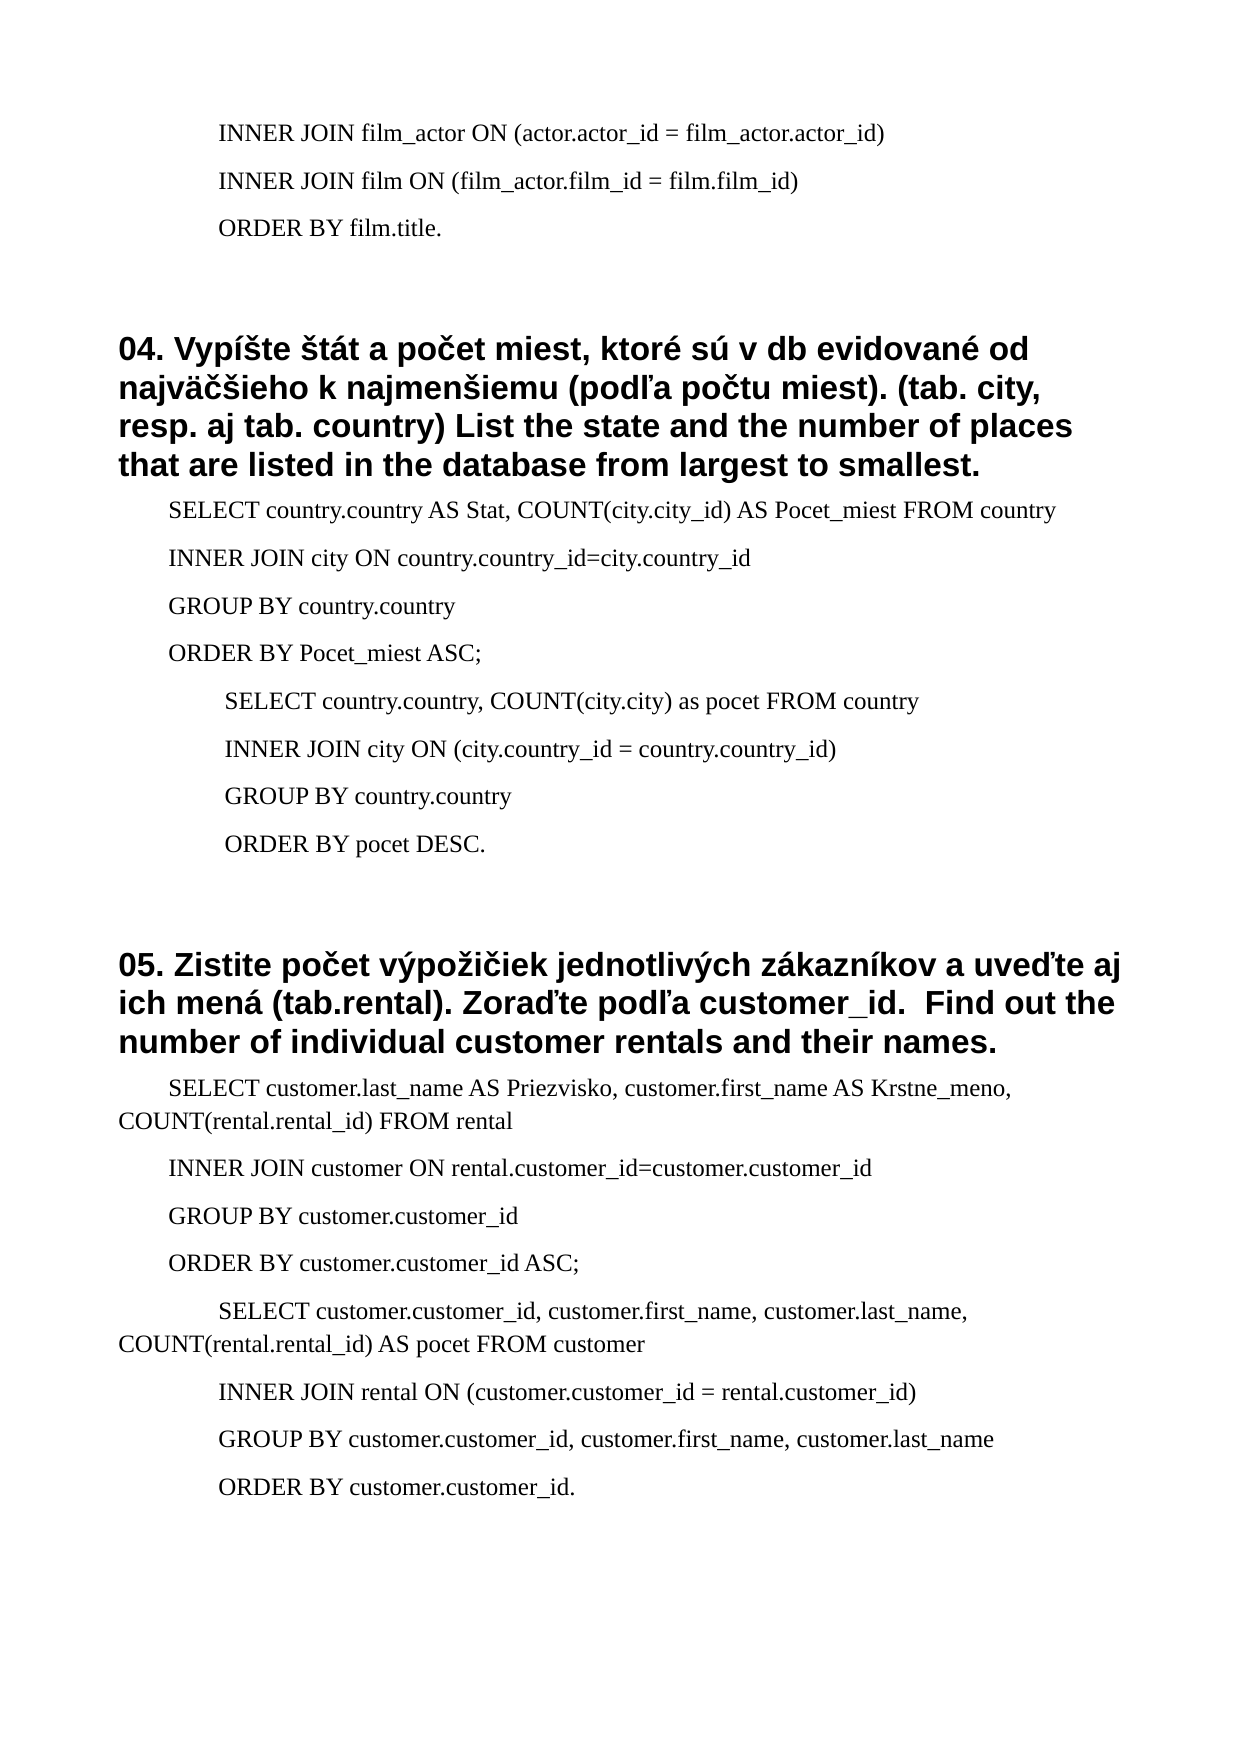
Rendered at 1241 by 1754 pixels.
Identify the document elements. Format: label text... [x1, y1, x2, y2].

text INNER JOIN film_actor ON (actor.actor_id = film_actor.actor_id) [118, 118, 1122, 147]
text INNER JOIN customer ON rental.customer_id=customer.customer_id [118, 1153, 1122, 1182]
text ORDER BY customer.customer_id ASC; [118, 1248, 1122, 1277]
subtitle 05. Zistite počet výpožičiek jednotlivých zákazníkov a uveďte aj ich mená (tab.rental). Zoraďte podľa customer_id. Find out the number of individual customer rentals and their names. [118, 945, 1122, 1060]
text ORDER BY film.title. [118, 213, 1122, 242]
text INNER JOIN film ON (film_actor.film_id = film.film_id) [118, 166, 1122, 194]
text SELECT country.country, COUNT(city.city) as pocet FROM country [118, 686, 1122, 715]
text INNER JOIN city ON country.country_id=city.country_id [118, 543, 1122, 572]
text GROUP BY country.country [118, 781, 1122, 810]
text ORDER BY customer.customer_id. [118, 1472, 1122, 1501]
text GROUP BY customer.customer_id, customer.first_name, customer.last_name [118, 1424, 1122, 1453]
text INNER JOIN rental ON (customer.customer_id = rental.customer_id) [118, 1377, 1122, 1406]
text GROUP BY country.country [118, 591, 1122, 619]
text GROUP BY customer.customer_id [118, 1201, 1122, 1230]
text ORDER BY pocet DESC. [118, 829, 1122, 858]
subtitle 04. Vypíšte štát a počet miest, ktoré sú v db evidované od najväčšieho k najmenšiemu (podľa počtu miest). (tab. city, resp. aj tab. country) List the state and the number of places that are listed in the database from largest to smallest. [118, 329, 1122, 483]
text SELECT customer.customer_id, customer.first_name, customer.last_name, COUNT(rental.rental_id) AS pocet FROM customer [118, 1296, 1122, 1358]
text INNER JOIN city ON (city.country_id = country.country_id) [118, 734, 1122, 762]
text SELECT customer.last_name AS Priezvisko, customer.first_name AS Krstne_meno, COUNT(rental.rental_id) FROM rental [118, 1073, 1122, 1134]
text SELECT country.country AS Stat, COUNT(city.city_id) AS Pocet_miest FROM country [118, 496, 1122, 524]
text ORDER BY Pocet_miest ASC; [118, 638, 1122, 667]
